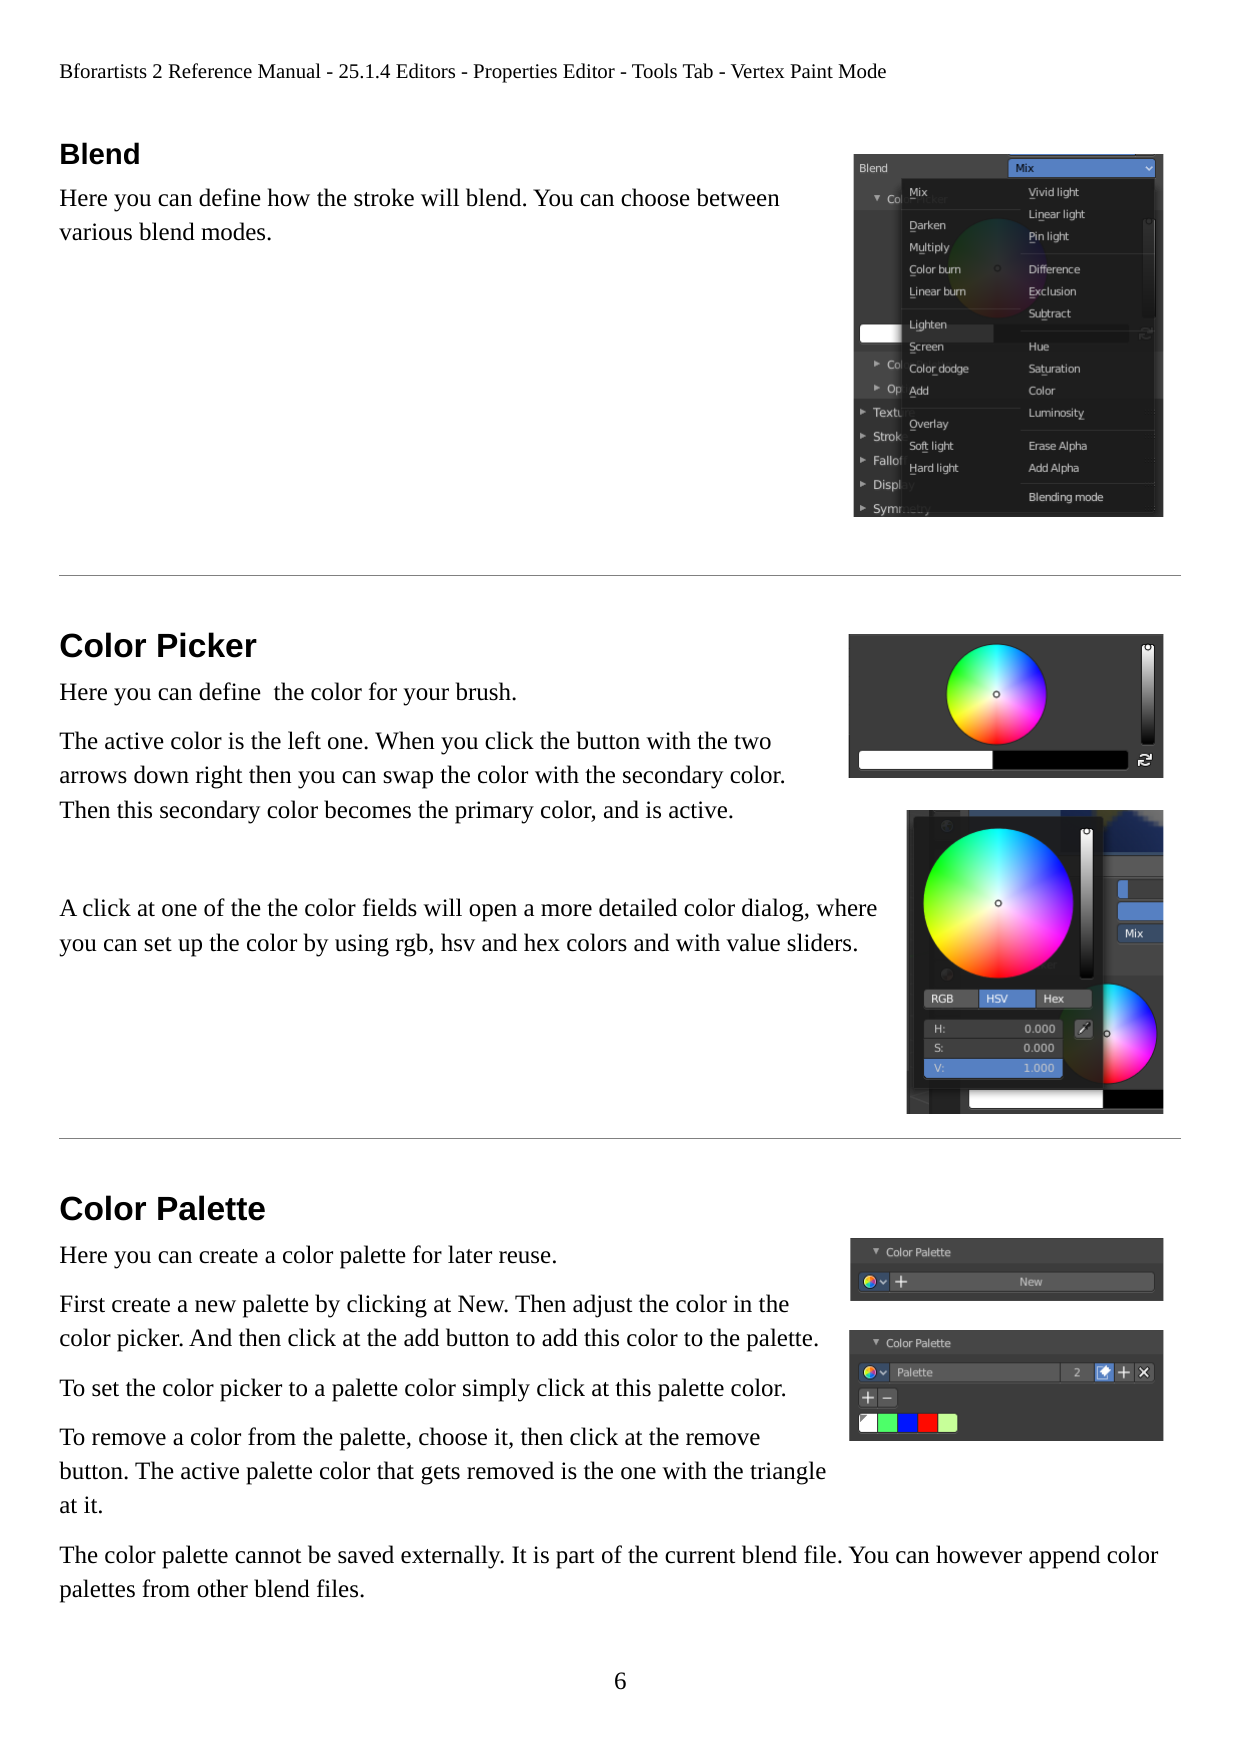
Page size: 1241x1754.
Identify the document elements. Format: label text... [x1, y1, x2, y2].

text First create a new palette by clicking at New. Then adjust the color in the color picker. And then click at the add button to add this color to the palette. [59, 1289, 1181, 1352]
text Here you can create a color palette for later reuse. [59, 1240, 850, 1269]
subtitle Blend [59, 137, 1181, 170]
text To set the color picker to a palette color simply click at this palette color. [59, 1373, 849, 1401]
text Here you can define how the stroke will blend. You can choose between various blend modes. [59, 183, 853, 246]
picture [849, 1330, 1164, 1441]
text Here you can define the color for your brush. [59, 677, 848, 706]
picture [906, 810, 1164, 1114]
picture [850, 1238, 1164, 1301]
text To remove a color from the palette, choose it, then click at the remove button. The active palette color that gets removed is the one with the triangle at it. [59, 1422, 1181, 1519]
text The active color is the left one. When you click the button with the two arrows down right then you can swap the color with the secondary color. Then this secondary color becomes the primary color, and is active. [59, 726, 1181, 824]
text A click at one of the the color fields will open a more detailed color dialog, where you can set up the color by using rgb, hsv and hex colors and with value sliders. [59, 893, 906, 956]
subtitle Color Picker [59, 626, 1181, 664]
picture [848, 634, 1164, 778]
text The color palette cannot be saved externally. It is part of the current blend file. You can however append color palettes from other blend files. [59, 1540, 1181, 1603]
subtitle Color Palette [59, 1189, 1181, 1227]
picture [853, 154, 1164, 517]
